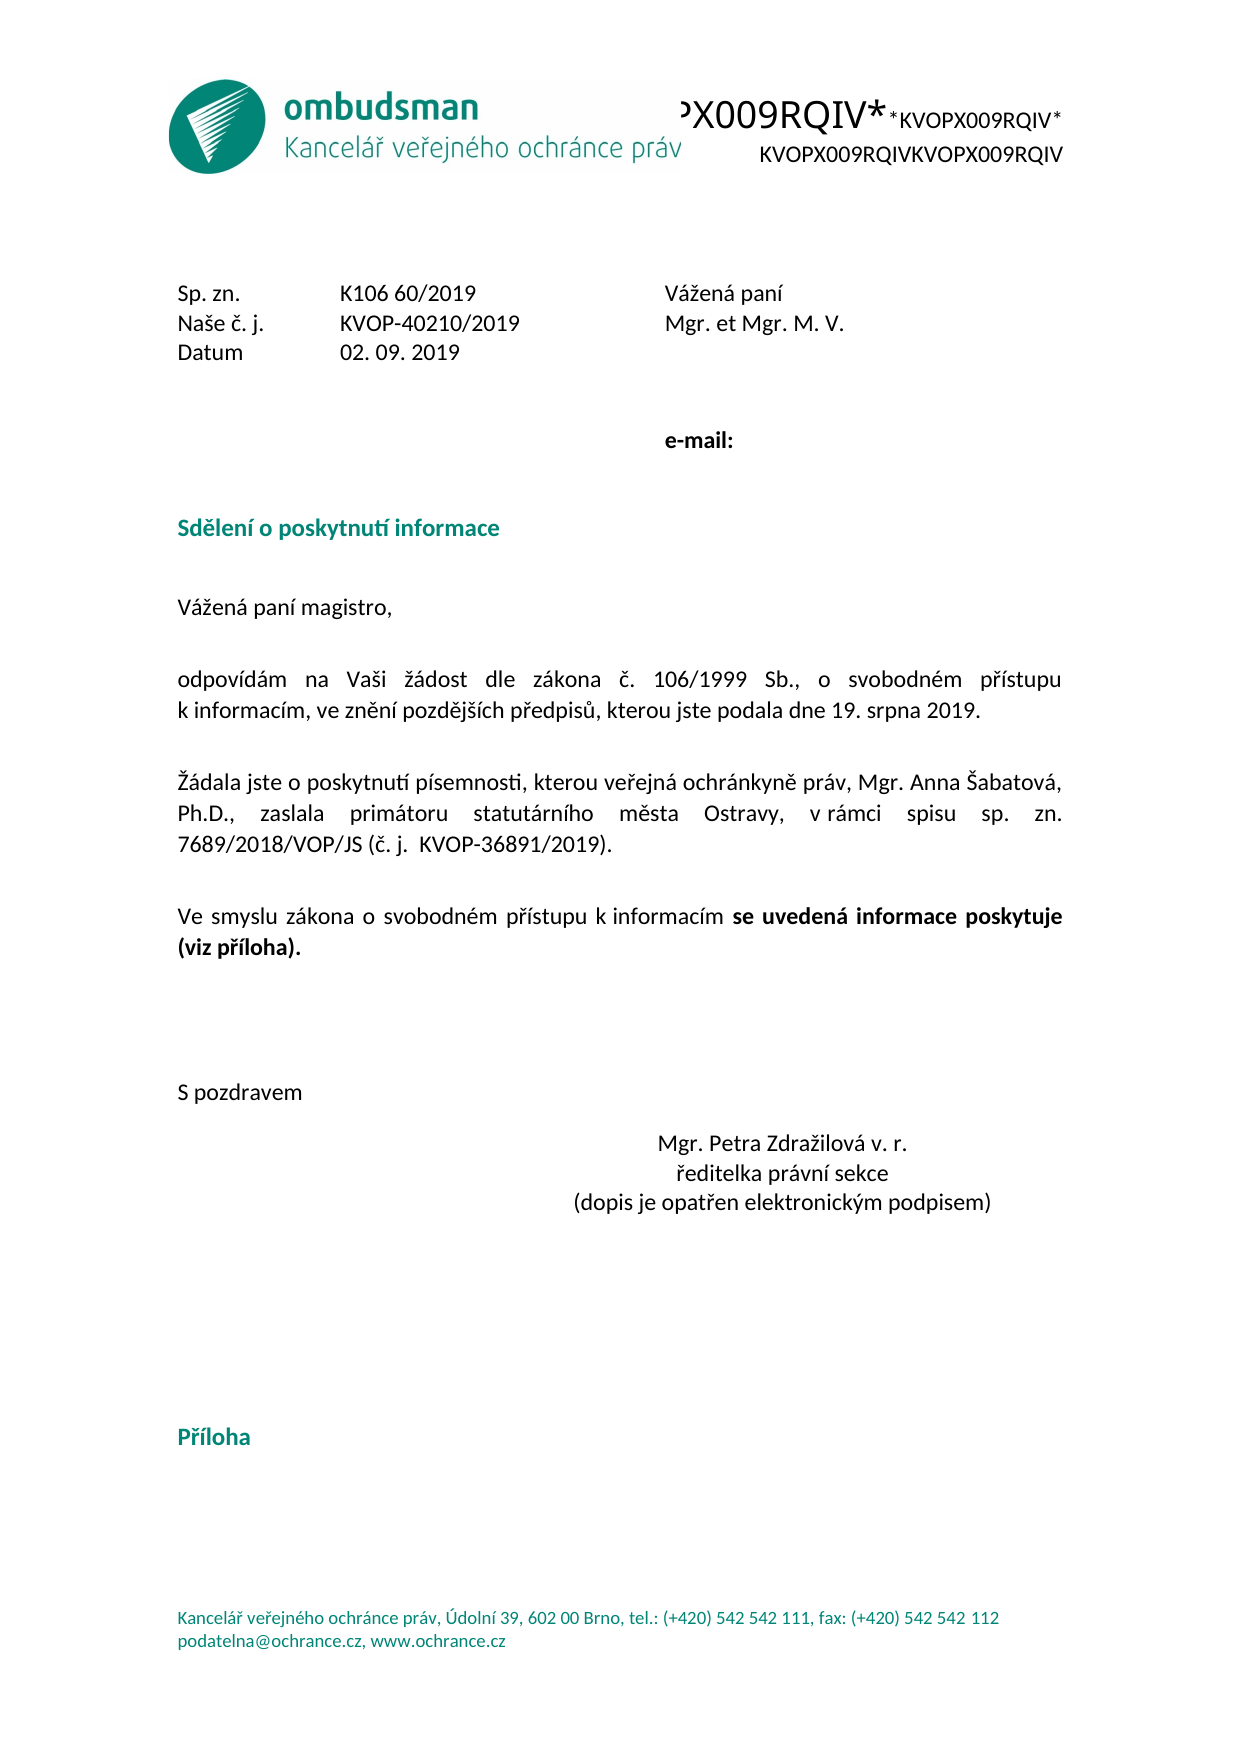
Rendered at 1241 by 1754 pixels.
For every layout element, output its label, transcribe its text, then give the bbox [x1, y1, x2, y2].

table_header Vážená paní Mgr. et Mgr. M. V. e-mail: [665, 220, 1085, 513]
text Ve smyslu zákona o svobodném přístupu k informacím se uvedená informace poskytuje (viz příloha). [177, 901, 1063, 961]
table_header K106 60/2019 KVOP-40210/2019 02. 09. 2019 [340, 220, 664, 513]
text odpovídám na Vaši žádost dle zákona č. 106/1999 Sb., o svobodném přístupu k informacím, ve znění pozdějších předpisů, kterou jste podala dne 19. srpna 2019. [177, 664, 1063, 724]
text Vážená paní magistro, [177, 592, 1063, 621]
table_header Sp. zn. Naše č. j. Datum [177, 220, 340, 513]
text Příloha [177, 1421, 1063, 1452]
text Žádala jste o poskytnutí písemnosti, kterou veřejná ochránkyně práv, Mgr. Anna Šabatová, Ph.D., zaslala primátoru statutárního města Ostravy, v rámci spisu sp. zn. 7689/2018/VOP/JS (č. j. KVOP-36891/2019). [177, 767, 1063, 858]
text ředitelka právní sekce [502, 1158, 1063, 1187]
text (dopis je opatřen elektronickým podpisem) [502, 1187, 1063, 1216]
subtitle Sdělení o poskytnutí informace [177, 513, 1063, 543]
text S pozdravem [177, 1077, 1063, 1106]
text Mgr. Petra Zdražilová v. r. [502, 1128, 1063, 1158]
